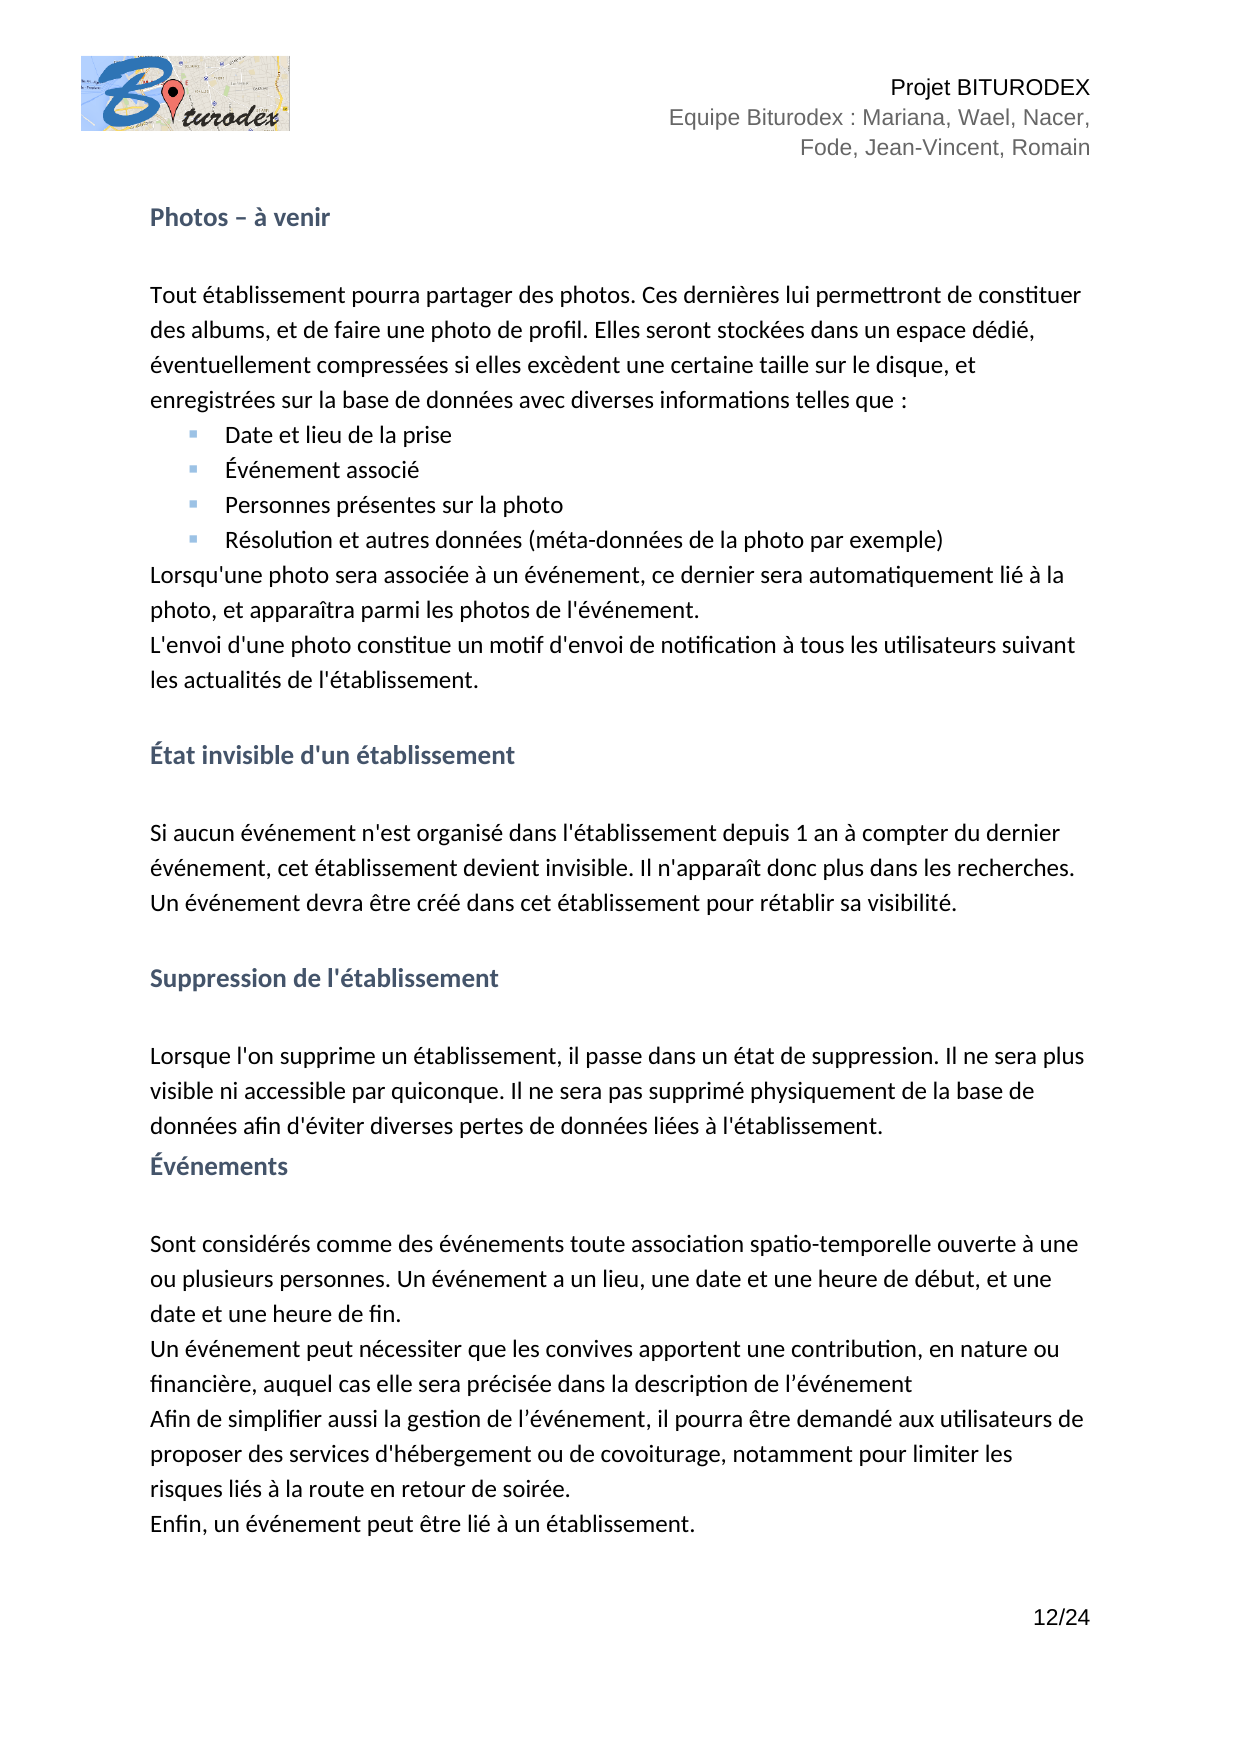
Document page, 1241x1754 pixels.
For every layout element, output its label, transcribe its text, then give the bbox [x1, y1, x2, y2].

text L'envoi d'une photo constitue un motif d'envoi de notification à tous les utilisateurs suivant les actualités de l'établissement. [150, 629, 1090, 694]
text Enfin, un événement peut être lié à un établissement. [150, 1508, 1090, 1539]
list Date et lieu de la prise [187, 419, 1090, 449]
text Un événement peut nécessiter que les convives apportent une contribution, en nature ou financière, auquel cas elle sera précisée dans la description de l’événement [150, 1333, 1090, 1399]
subtitle Événements [150, 1149, 1090, 1182]
text Tout établissement pourra partager des photos. Ces dernières lui permettront de constituer des albums, et de faire une photo de profil. Elles seront stockées dans un espace dédié, éventuellement compressées si elles excèdent une certaine taille sur le disque, et enregistrées sur la base de données avec diverses informations telles que : [150, 279, 1090, 414]
text Sont considérés comme des événements toute association spatio-temporelle ouverte à une ou plusieurs personnes. Un événement a un lieu, une date et une heure de début, et une date et une heure de fin. [150, 1228, 1090, 1329]
subtitle État invisible d'un établissement [150, 738, 1090, 771]
list Événement associé [187, 454, 1090, 484]
list Personnes présentes sur la photo [187, 489, 1090, 519]
list Résolution et autres données (méta-données de la photo par exemple) [187, 524, 1090, 554]
subtitle Photos – à venir [150, 200, 1090, 233]
subtitle Suppression de l'établissement [150, 961, 1090, 994]
text Lorsqu'une photo sera associée à un événement, ce dernier sera automatiquement lié à la photo, et apparaîtra parmi les photos de l'événement. [150, 559, 1090, 624]
text Si aucun événement n'est organisé dans l'établissement depuis 1 an à compter du dernier événement, cet établissement devient invisible. Il n'apparaît donc plus dans les recherches. Un événement devra être créé dans cet établissement pour rétablir sa visibilité. [150, 817, 1090, 917]
text Afin de simplifier aussi la gestion de l’événement, il pourra être demandé aux utilisateurs de proposer des services d'hébergement ou de covoiturage, notamment pour limiter les risques liés à la route en retour de soirée. [150, 1403, 1090, 1504]
text Lorsque l'on supprime un établissement, il passe dans un état de suppression. Il ne sera plus visible ni accessible par quiconque. Il ne sera pas supprimé physiquement de la base de données afin d'éviter diverses pertes de données liées à l'établissement. [150, 1040, 1090, 1141]
